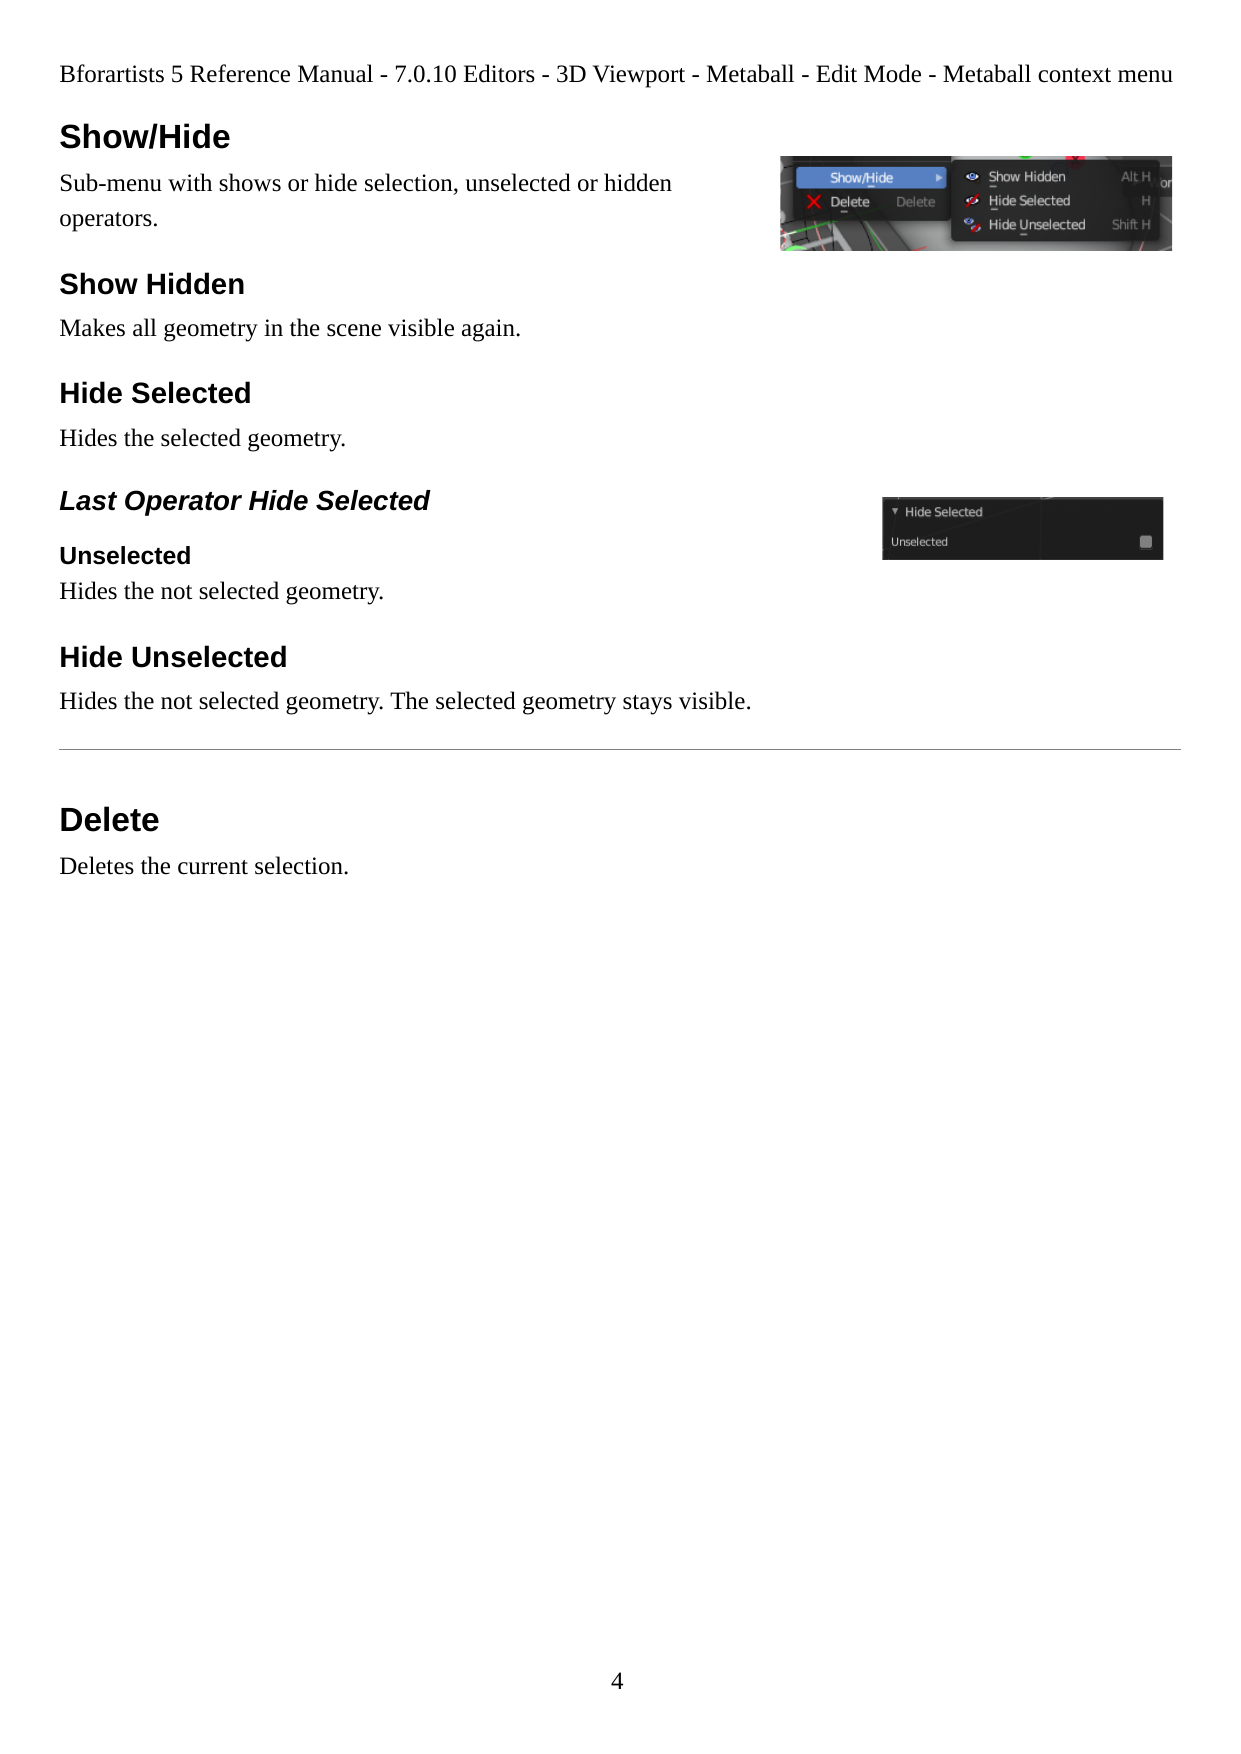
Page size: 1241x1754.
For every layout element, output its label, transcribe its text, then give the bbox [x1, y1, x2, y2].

subtitle Show/Hide [59, 117, 1181, 156]
subtitle Delete [59, 800, 1181, 838]
picture [780, 156, 1173, 251]
subtitle Unselected [59, 541, 1181, 570]
subtitle Hide Unselected [59, 639, 1181, 673]
subtitle Show Hidden [59, 267, 1181, 300]
text Hides the not selected geometry. [59, 576, 1181, 605]
text Hides the not selected geometry. The selected geometry stays visible. [59, 686, 1181, 714]
subtitle Last Operator Hide Selected [59, 484, 1181, 516]
text Sub-menu with shows or hide selection, unselected or hidden operators. [59, 168, 780, 232]
subtitle Hide Selected [59, 376, 1181, 410]
picture [882, 497, 1164, 560]
text Deletes the current selection. [59, 851, 1181, 880]
text Hides the selected geometry. [59, 423, 1181, 451]
text Makes all geometry in the scene visible again. [59, 313, 1181, 342]
